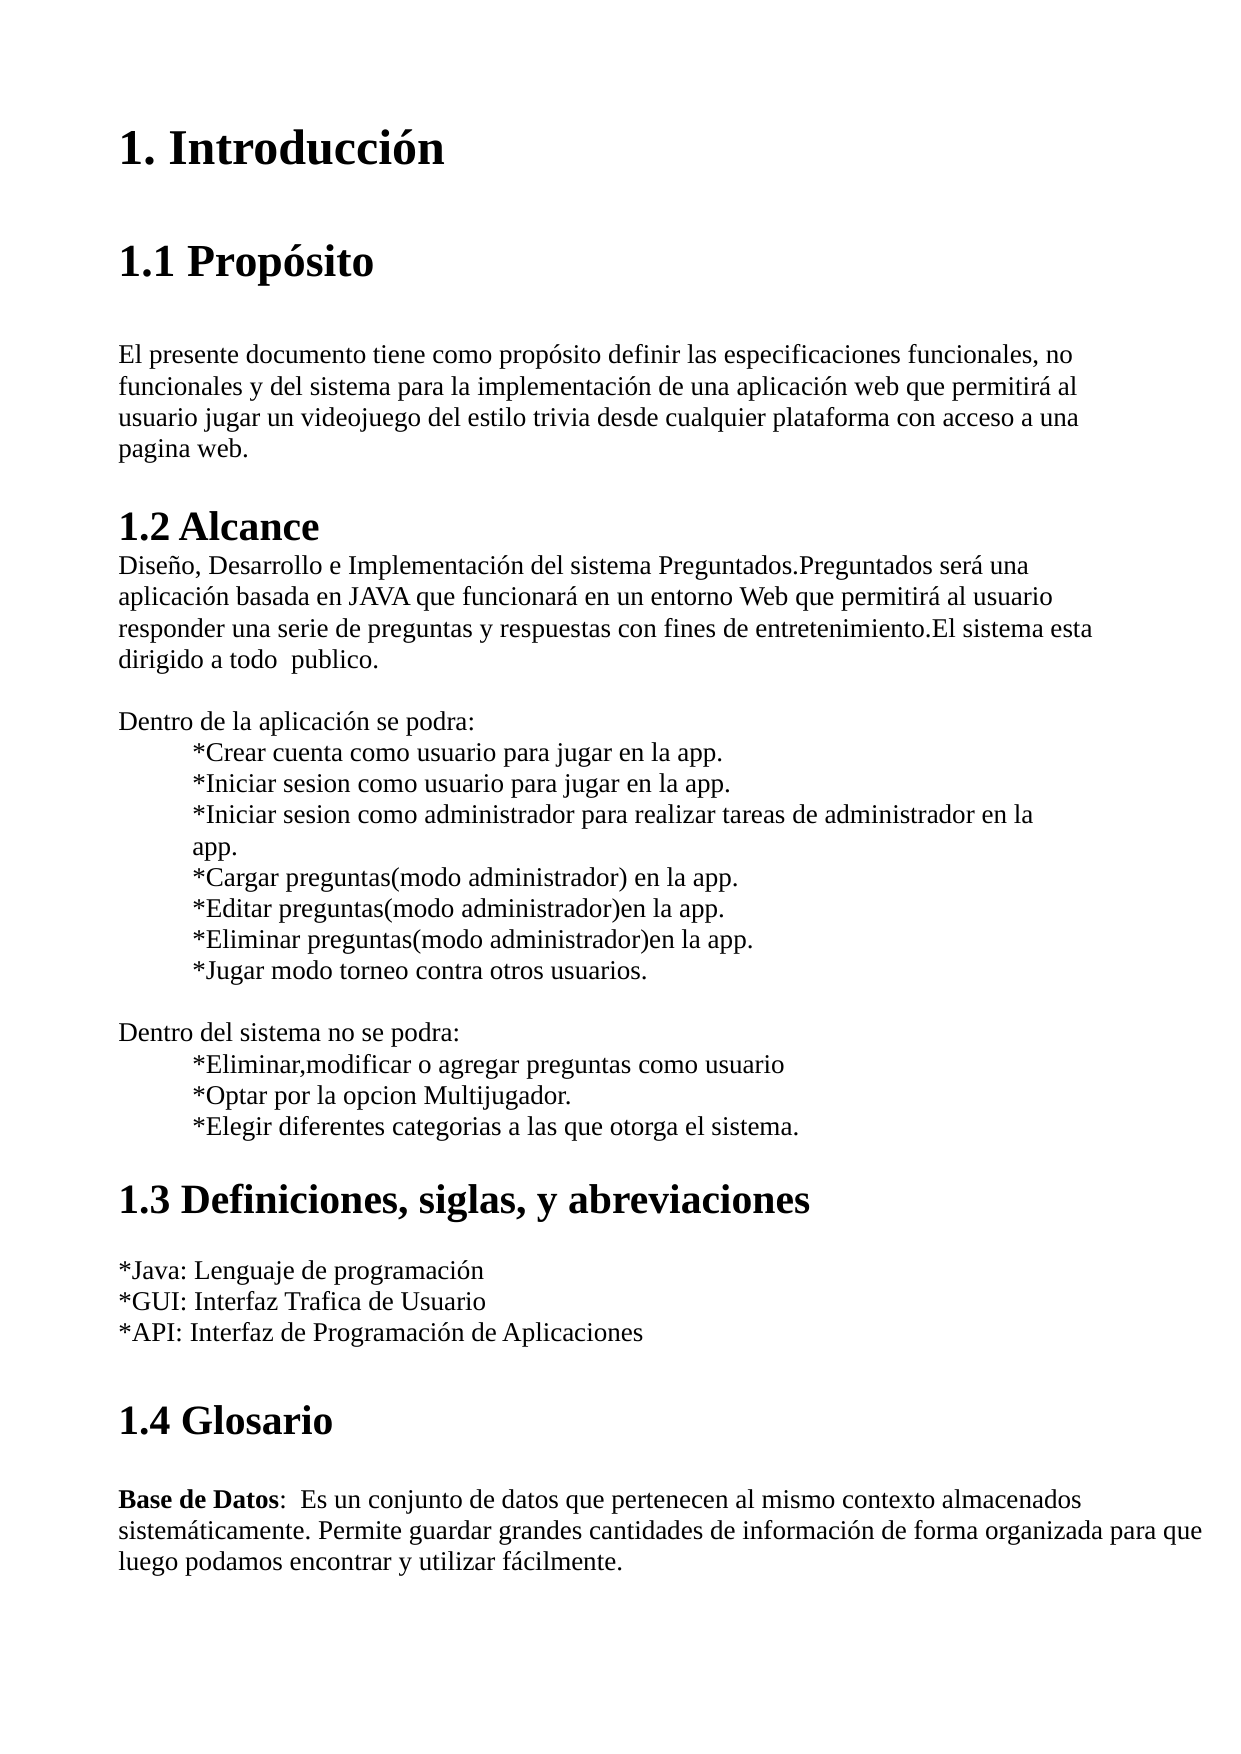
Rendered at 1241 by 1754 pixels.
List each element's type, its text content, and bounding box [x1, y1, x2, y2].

text *Crear cuenta como usuario para jugar en la app. [118, 736, 1122, 767]
text *API: Interfaz de Programación de Aplicaciones [118, 1316, 1211, 1347]
text *Optar por la opcion Multijugador. [118, 1079, 1122, 1110]
text Dentro del sistema no se podra: [118, 1017, 1122, 1048]
text Diseño, Desarrollo e Implementación del sistema Preguntados.Preguntados será una aplicación basada en JAVA que funcionará en un entorno Web que permitirá al usuario responder una serie de preguntas y respuestas con fines de entretenimiento.El sistema esta dirigido a todo publico. [118, 549, 1122, 674]
text El presente documento tiene como propósito definir las especificaciones funcionales, no funcionales y del sistema para la implementación de una aplicación web que permitirá al usuario jugar un videojuego del estilo trivia desde cualquier plataforma con acceso a una pagina web. [118, 338, 1122, 463]
text *Java: Lenguaje de programación [118, 1254, 1122, 1285]
text *Jugar modo torneo contra otros usuarios. [118, 954, 1122, 985]
text 1.2 Alcance [118, 501, 1122, 549]
text *Eliminar,modificar o agregar preguntas como usuario [118, 1048, 1122, 1079]
text 1.4 Glosario [118, 1395, 1211, 1443]
text *GUI: Interfaz Trafica de Usuario [118, 1285, 1211, 1316]
text *Editar preguntas(modo administrador)en la app. [118, 892, 1122, 923]
text Dentro de la aplicación se podra: [118, 705, 1122, 736]
text Base de Datos: Es un conjunto de datos que pertenecen al mismo contexto almacenados sistemáticamente. Permite guardar grandes cantidades de información de forma organizada para que luego podamos encontrar y utilizar fácilmente. [118, 1483, 1211, 1576]
text *Eliminar preguntas(modo administrador)en la app. [118, 923, 1122, 954]
text 1.3 Definiciones, siglas, y abreviaciones [118, 1175, 1122, 1223]
text *Elegir diferentes categorias a las que otorga el sistema. [118, 1110, 1122, 1141]
text *Iniciar sesion como administrador para realizar tareas de administrador en la app. [118, 798, 1122, 861]
text *Iniciar sesion como usuario para jugar en la app. [118, 767, 1122, 798]
text 1.1 Propósito [118, 233, 1122, 286]
text 1. Introducción [118, 118, 1122, 176]
text *Cargar preguntas(modo administrador) en la app. [118, 861, 1122, 892]
